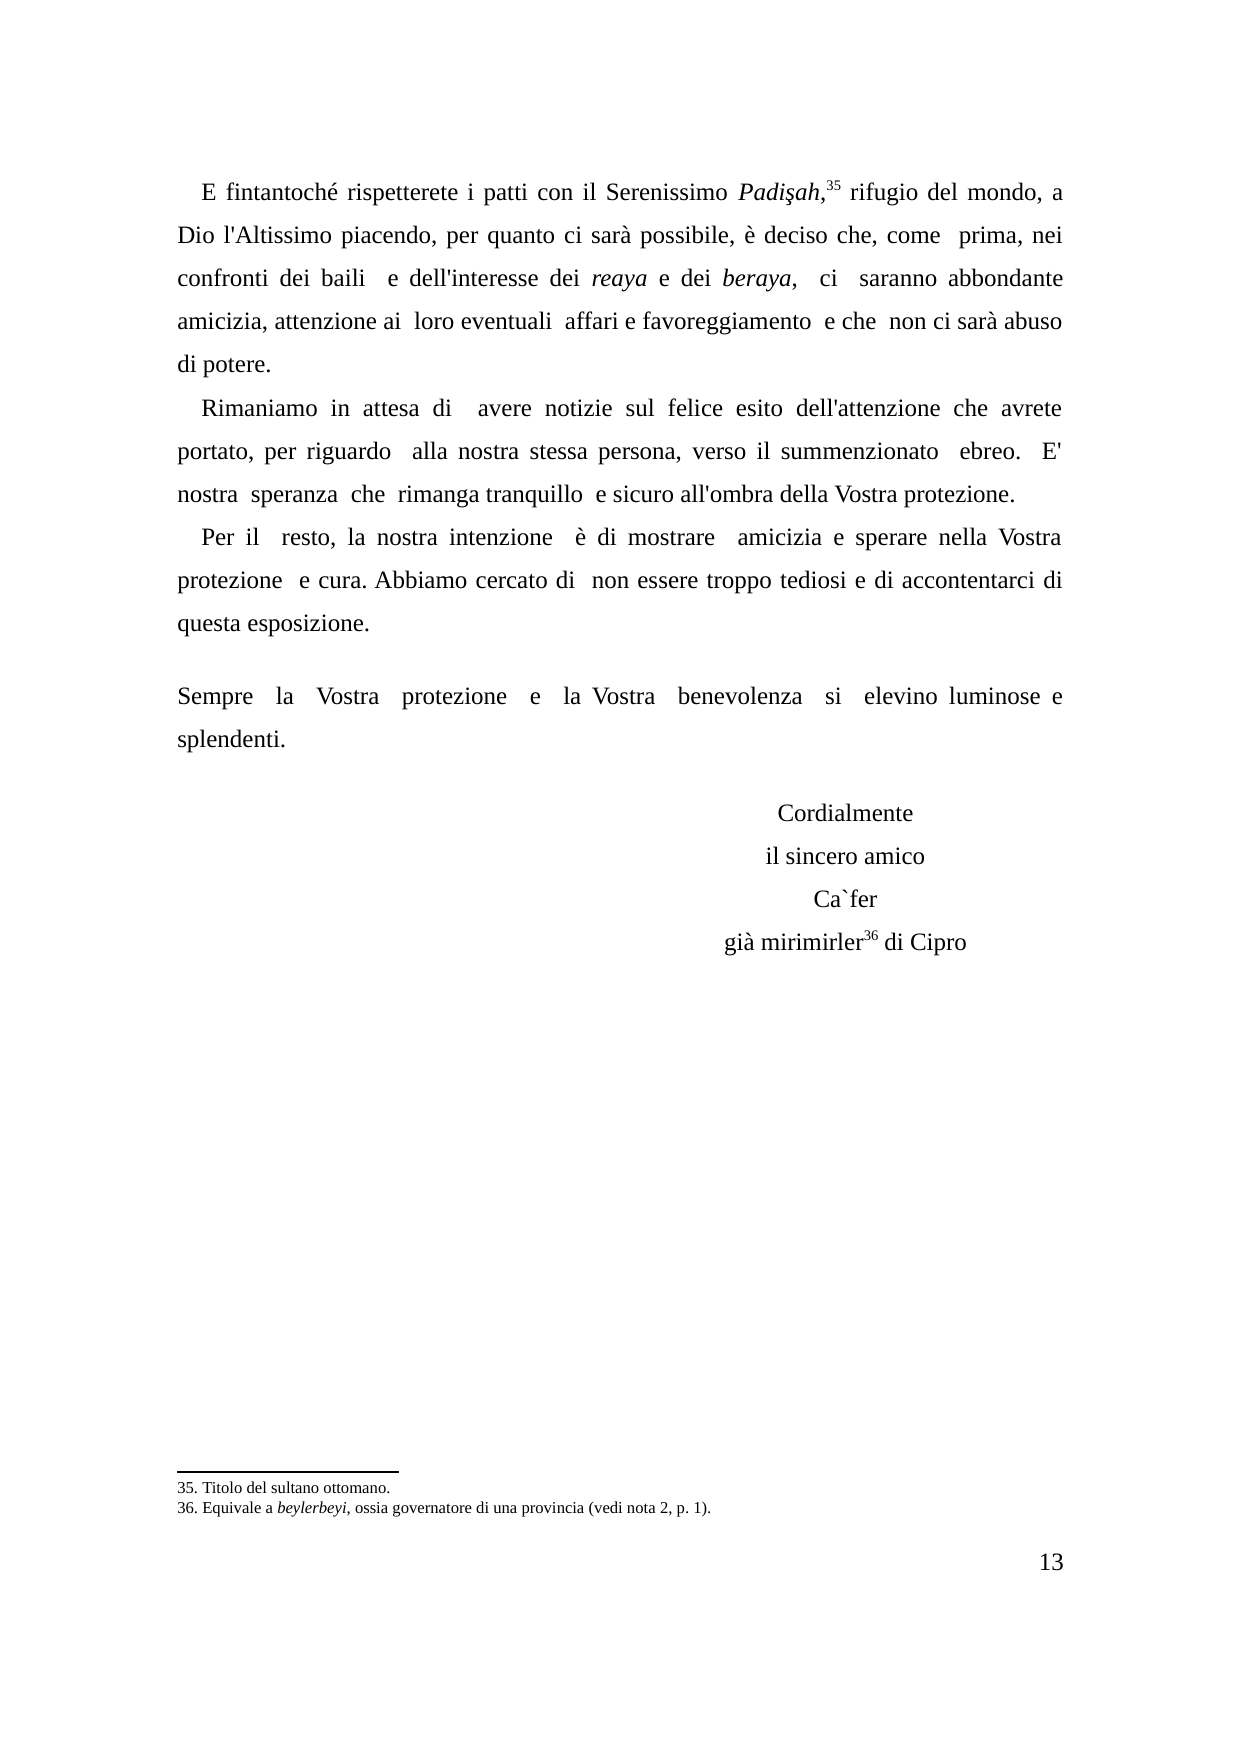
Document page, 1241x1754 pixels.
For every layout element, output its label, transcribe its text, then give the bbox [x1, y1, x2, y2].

text Rimaniamo in attesa di avere notizie sul felice esito dell'attenzione che avrete portato, per riguardo alla nostra stessa persona, verso il summenzionato ebreo. E' nostra speranza che rimanga tranquillo e sicuro all'ombra della Vostra protezione. [177, 393, 1063, 508]
text il sincero amico [627, 841, 1063, 869]
text Ca`fer [627, 884, 1063, 913]
text Per il resto, la nostra intenzione è di mostrare amicizia e sperare nella Vostra protezione e cura. Abbiamo cercato di non essere troppo tediosi e di accontentarci di questa esposizione. [177, 522, 1063, 637]
text Equivale a beylerbeyi, ossia governatore di una provincia (vedi nota 2, p. 1). [177, 1497, 1063, 1517]
text già mirimirler di Cipro [627, 927, 1063, 956]
text Titolo del sultano ottomano. [177, 1478, 1063, 1497]
text Sempre la Vostra protezione e la Vostra benevolenza si elevino luminose e splendenti. [177, 681, 1063, 753]
text Cordialmente [627, 798, 1063, 826]
text E fintantoché rispetterete i patti con il Serenissimo Padişah, rifugio del mondo, a Dio l'Altissimo piacendo, per quanto ci sarà possibile, è deciso che, come prima, nei confronti dei baili e dell'interesse dei reaya e dei beraya, ci saranno abbondante amicizia, attenzione ai loro eventuali affari e favoreggiamento e che non ci sarà abuso di potere. [177, 177, 1063, 378]
